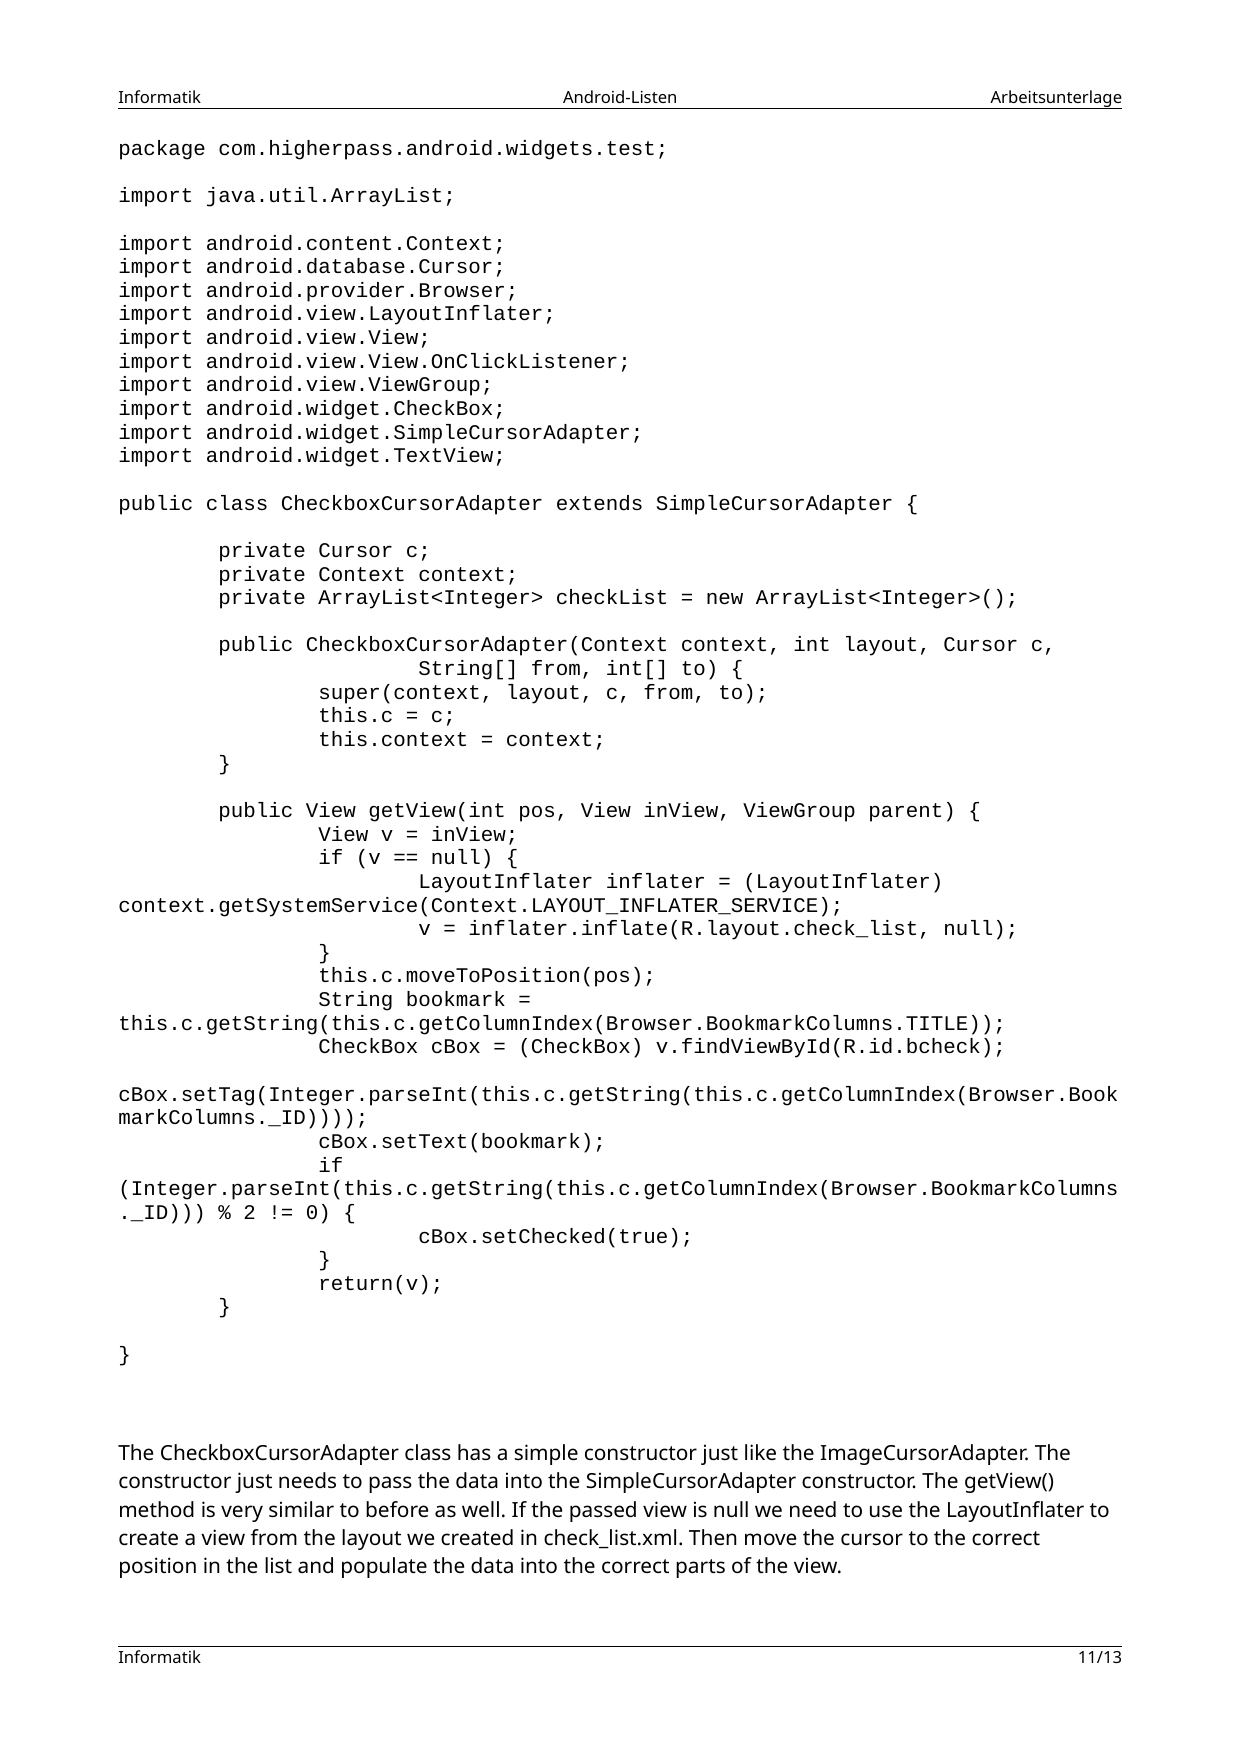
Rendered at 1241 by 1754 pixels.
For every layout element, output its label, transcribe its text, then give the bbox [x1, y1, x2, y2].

text import android.view.View; [118, 327, 1122, 351]
text String bookmark = this.c.getString(this.c.getColumnIndex(Browser.BookmarkColumns.TITLE)); [118, 989, 1122, 1036]
text } [118, 1344, 1122, 1367]
text return(v); [118, 1273, 1122, 1297]
text The CheckboxCursorAdapter class has a simple constructor just like the ImageCursorAdapter. The constructor just needs to pass the data into the SimpleCursorAdapter constructor. The getView() method is very similar to before as well. If the passed view is null we need to use the LayoutInflater to create a view from the layout we created in check_list.xml. Then move the cursor to the correct position in the list and populate the data into the correct parts of the view. [118, 1438, 1122, 1580]
text private Context context; [118, 563, 1122, 587]
text cBox.setText(bookmark); [118, 1131, 1122, 1155]
text package com.higherpass.android.widgets.test; [118, 138, 1122, 162]
text import android.view.View.OnClickListener; [118, 351, 1122, 374]
text this.context = context; [118, 729, 1122, 753]
text } [118, 942, 1122, 966]
text public class CheckboxCursorAdapter extends SimpleCursorAdapter { [118, 493, 1122, 516]
text import android.view.LayoutInflater; [118, 303, 1122, 327]
text super(context, layout, c, from, to); [118, 682, 1122, 705]
text } [118, 1297, 1122, 1320]
text import android.database.Cursor; [118, 256, 1122, 280]
text LayoutInflater inflater = (LayoutInflater) context.getSystemService(Context.LAYOUT_INFLATER_SERVICE); [118, 871, 1122, 918]
text import android.provider.Browser; [118, 280, 1122, 303]
text if (v == null) { [118, 847, 1122, 871]
text import android.content.Context; [118, 232, 1122, 256]
text this.c = c; [118, 705, 1122, 729]
text if (Integer.parseInt(this.c.getString(this.c.getColumnIndex(Browser.BookmarkColumns._ID))) % 2 != 0) { [118, 1155, 1122, 1226]
text CheckBox cBox = (CheckBox) v.findViewById(R.id.bcheck); [118, 1036, 1122, 1060]
text import android.view.ViewGroup; [118, 374, 1122, 398]
text public CheckboxCursorAdapter(Context context, int layout, Cursor c, [118, 634, 1122, 658]
text import android.widget.SimpleCursorAdapter; [118, 422, 1122, 445]
text cBox.setTag(Integer.parseInt(this.c.getString(this.c.getColumnIndex(Browser.BookmarkColumns._ID)))); [118, 1060, 1122, 1131]
text this.c.moveToPosition(pos); [118, 966, 1122, 989]
text import android.widget.CheckBox; [118, 398, 1122, 422]
text private Cursor c; [118, 540, 1122, 563]
text } [118, 1249, 1122, 1273]
text cBox.setChecked(true); [118, 1226, 1122, 1249]
text String[] from, int[] to) { [118, 658, 1122, 682]
text import java.util.ArrayList; [118, 185, 1122, 209]
text v = inflater.inflate(R.layout.check_list, null); [118, 918, 1122, 942]
text public View getView(int pos, View inView, ViewGroup parent) { [118, 800, 1122, 824]
text import android.widget.TextView; [118, 445, 1122, 469]
text View v = inView; [118, 824, 1122, 847]
text private ArrayList<Integer> checkList = new ArrayList<Integer>(); [118, 587, 1122, 611]
text } [118, 753, 1122, 776]
